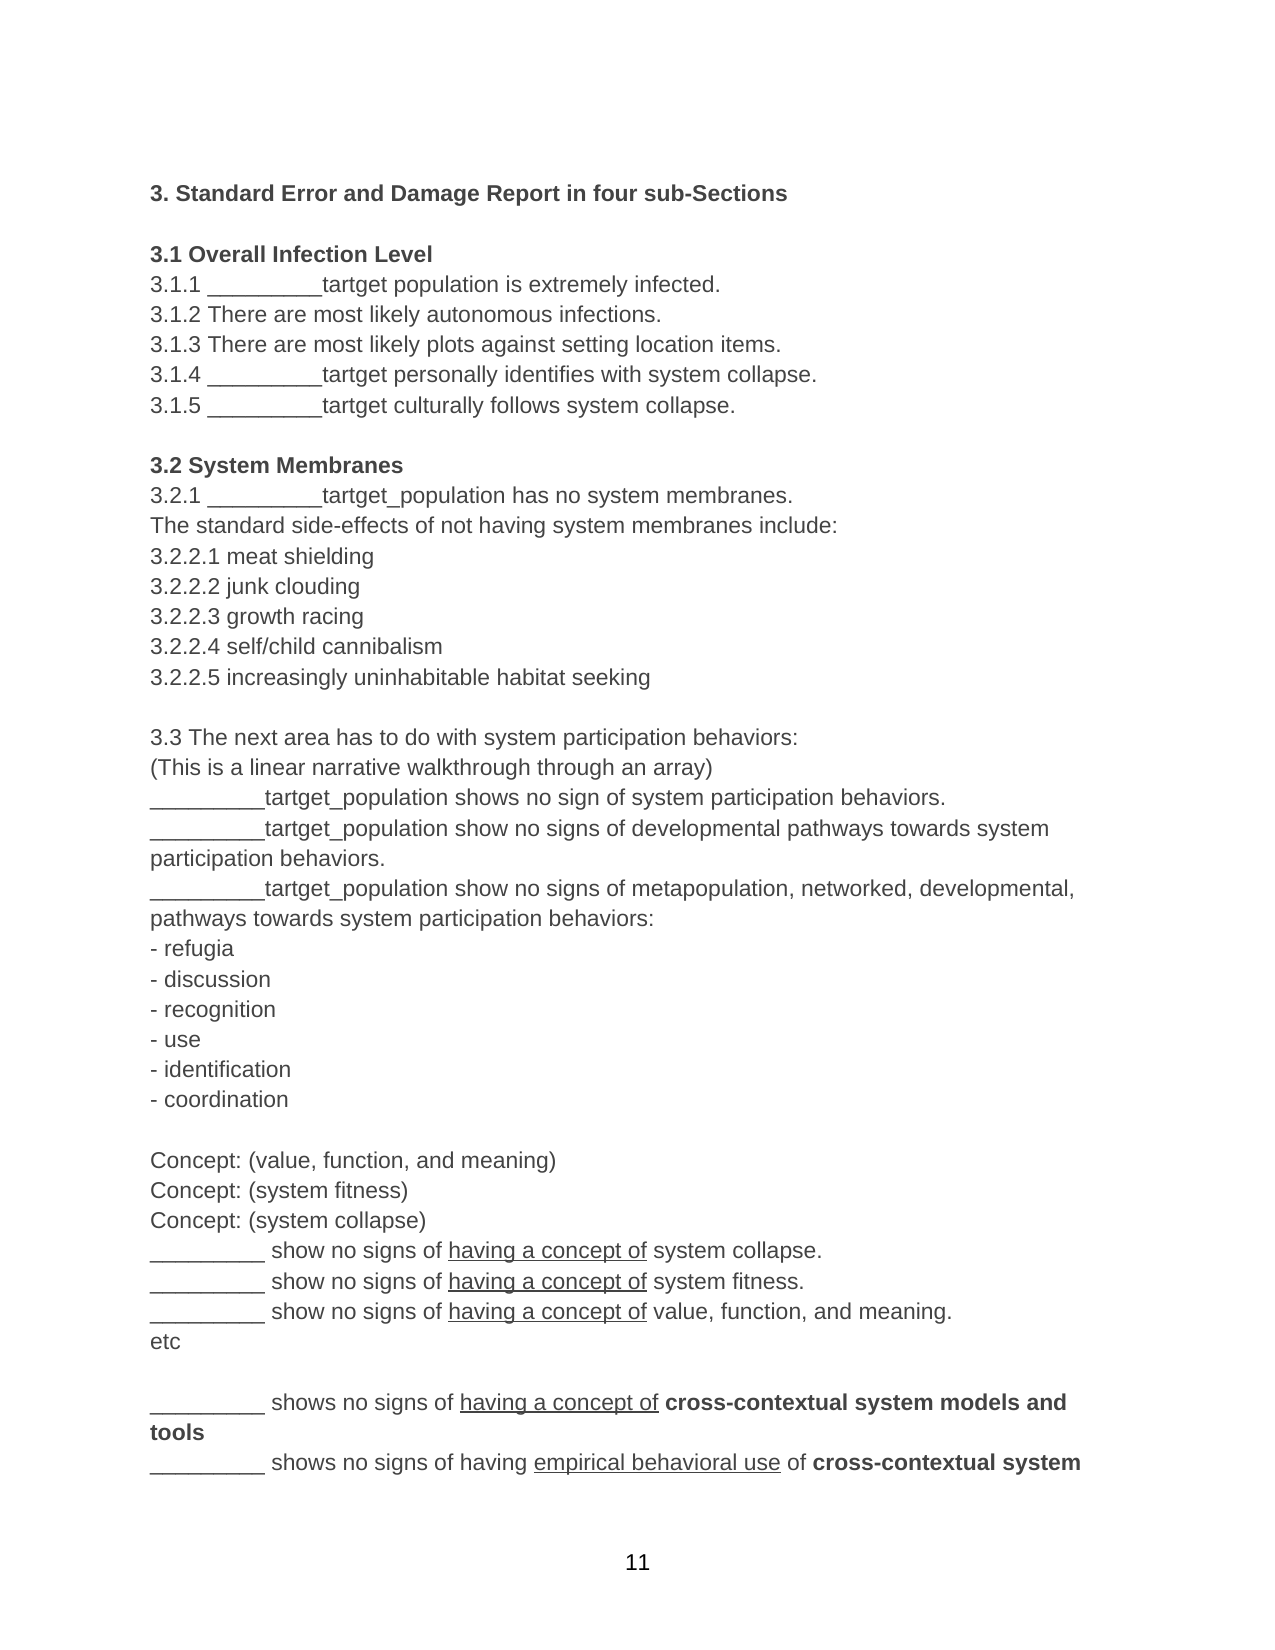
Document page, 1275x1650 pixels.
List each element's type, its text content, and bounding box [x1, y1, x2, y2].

text 3.1 Overall Infection Level [150, 241, 1125, 267]
text _________tartget_population shows no sign of system participation behaviors. [150, 784, 1125, 811]
text Concept: (value, function, and meaning) [150, 1147, 1125, 1173]
text _________ shows no signs of having a concept of cross-contextual system models and tools [150, 1388, 1125, 1445]
text 3.2.2.2 junk clouding [150, 573, 1125, 599]
text _________tartget_population show no signs of developmental pathways towards system participation behaviors. [150, 814, 1125, 871]
text The standard side-effects of not having system membranes include: [150, 512, 1125, 539]
text - discussion [150, 966, 1125, 992]
text 3.1.4 _________tartget personally identifies with system collapse. [150, 361, 1125, 388]
text - identification [150, 1056, 1125, 1083]
text 3. Standard Error and Damage Report in four sub-Sections [150, 180, 1125, 207]
text 3.1.3 There are most likely plots against setting location items. [150, 331, 1125, 358]
text _________ show no signs of having a concept of system collapse. [150, 1237, 1125, 1264]
text etc [150, 1328, 1125, 1354]
text 3.3 The next area has to do with system participation behaviors: [150, 724, 1125, 750]
text - use [150, 1026, 1125, 1052]
text - refugia [150, 935, 1125, 962]
text _________ show no signs of having a concept of system fitness. [150, 1268, 1125, 1294]
text 3.2.2.4 self/child cannibalism [150, 633, 1125, 660]
text - recognition [150, 996, 1125, 1022]
text Concept: (system fitness) [150, 1177, 1125, 1203]
text _________ show no signs of having a concept of value, function, and meaning. [150, 1298, 1125, 1324]
text 3.1.1 _________tartget population is extremely infected. [150, 271, 1125, 297]
text 3.1.2 There are most likely autonomous infections. [150, 301, 1125, 327]
text - coordination [150, 1086, 1125, 1113]
text 3.2.2.5 increasingly uninhabitable habitat seeking [150, 663, 1125, 690]
text 3.2.2.1 meat shielding [150, 543, 1125, 569]
text _________ shows no signs of having empirical behavioral use of cross-contextual system [150, 1449, 1125, 1475]
text 3.2.2.3 growth racing [150, 603, 1125, 629]
text _________tartget_population show no signs of metapopulation, networked, developmental, pathways towards system participation behaviors: [150, 875, 1125, 932]
text Concept: (system collapse) [150, 1207, 1125, 1234]
text 3.1.5 _________tartget culturally follows system collapse. [150, 392, 1125, 418]
text 3.2 System Membranes [150, 452, 1125, 478]
text (This is a linear narrative walkthrough through an array) [150, 754, 1125, 781]
text 3.2.1 _________tartget_population has no system membranes. [150, 482, 1125, 509]
